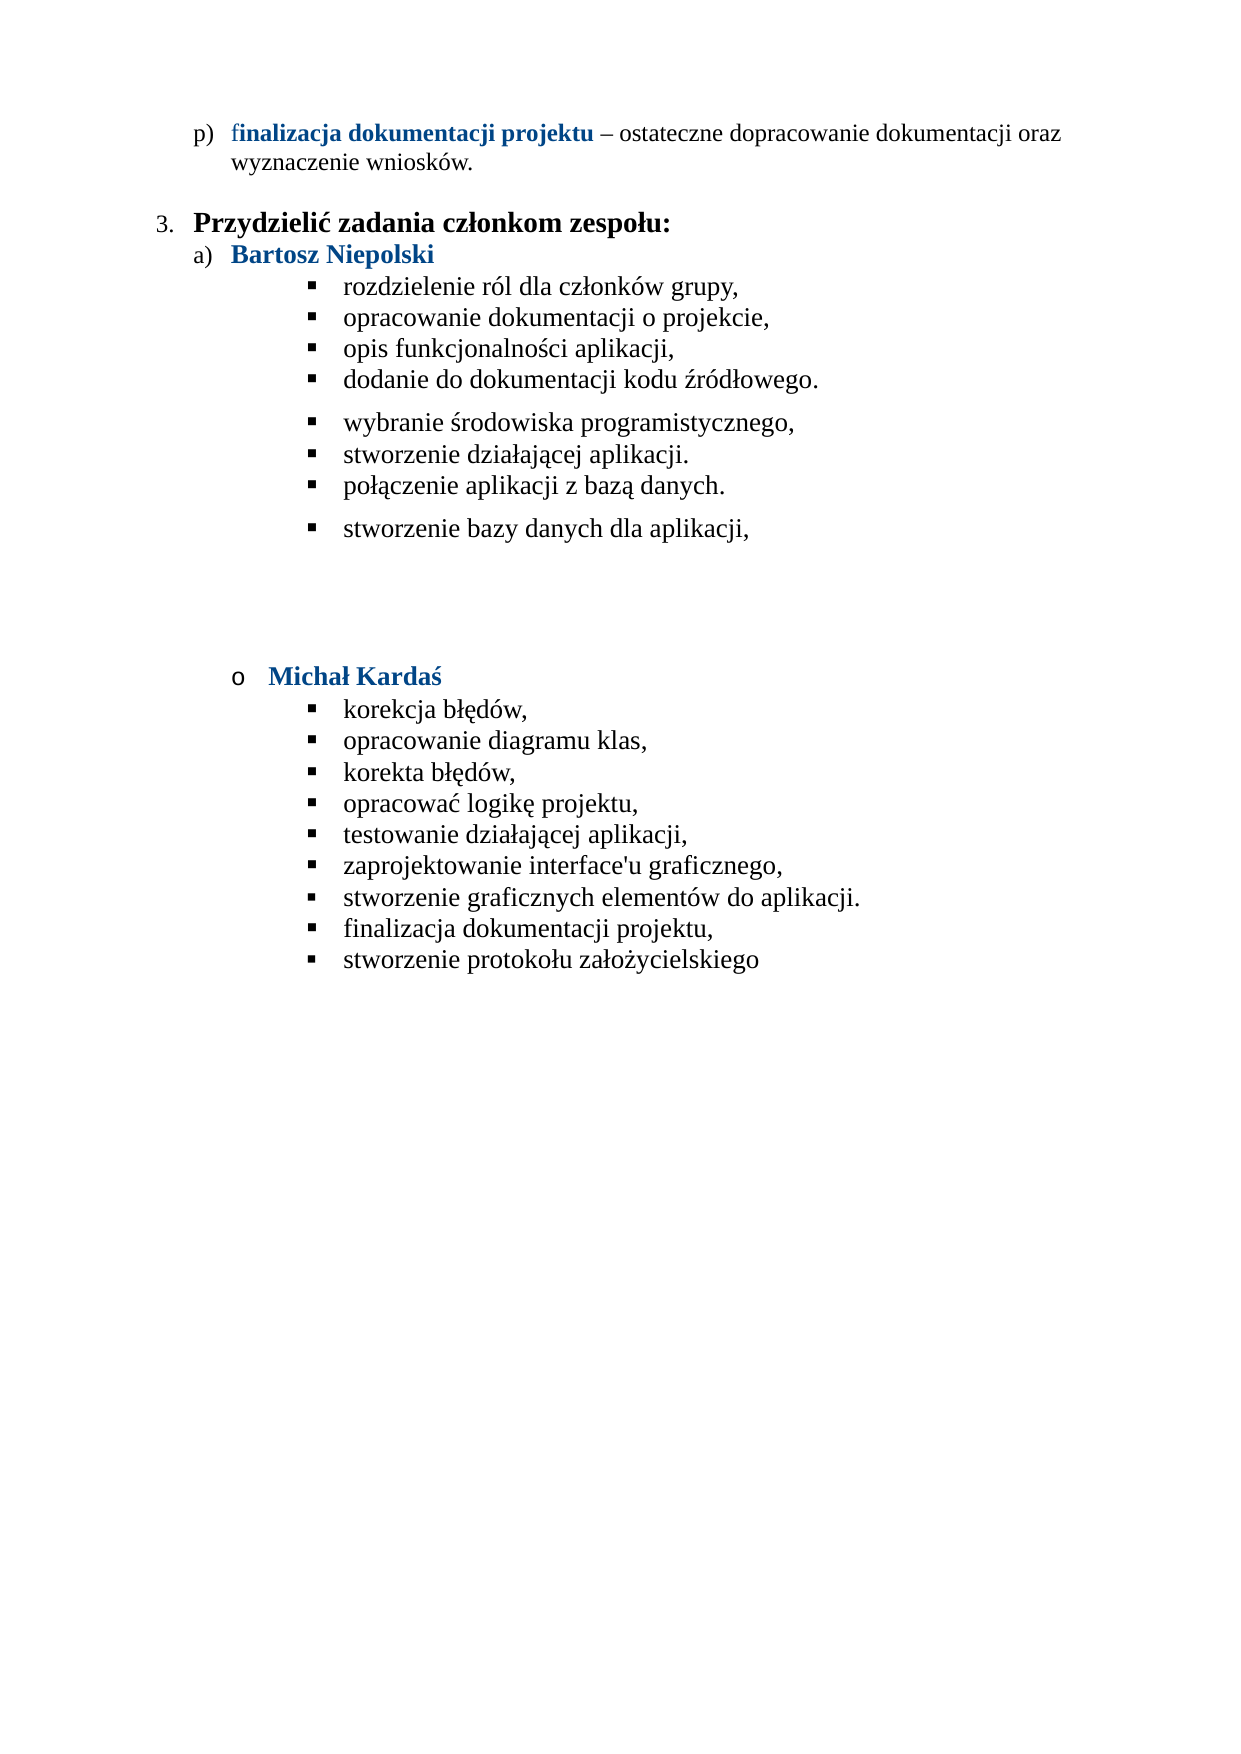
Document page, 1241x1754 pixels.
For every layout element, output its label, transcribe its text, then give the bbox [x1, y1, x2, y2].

list korekta błędów, [306, 756, 1122, 787]
list opis funkcjonalności aplikacji, [306, 332, 1122, 363]
list opracowanie dokumentacji o projekcie, [306, 301, 1122, 332]
list opracować logikę projektu, [306, 787, 1122, 818]
list stworzenie bazy danych dla aplikacji, [306, 512, 1122, 543]
list Bartosz Niepolski [193, 239, 1122, 270]
list Michał Kardaś [231, 660, 1122, 693]
list zaprojektowanie interface'u graficznego, [306, 849, 1122, 881]
list finalizacja dokumentacji projektu, [306, 912, 1122, 943]
list połączenie aplikacji z bazą danych. [306, 469, 1122, 500]
list stworzenie graficznych elementów do aplikacji. [306, 881, 1122, 912]
list testowanie działającej aplikacji, [306, 818, 1122, 849]
list rozdzielenie ról dla członków grupy, [306, 270, 1122, 301]
list opracowanie diagramu klas, [306, 724, 1122, 756]
list dodanie do dokumentacji kodu źródłowego. [306, 363, 1122, 395]
list wybranie środowiska programistycznego, [306, 407, 1122, 438]
list finalizacja dokumentacji projektu – ostateczne dopracowanie dokumentacji oraz wyznaczenie wniosków. [193, 118, 1122, 176]
list stworzenie działającej aplikacji. [306, 438, 1122, 469]
list Przydzielić zadania członkom zespołu: [156, 205, 1122, 239]
list korekcja błędów, [306, 693, 1122, 724]
list stworzenie protokołu założycielskiego [306, 943, 1122, 974]
